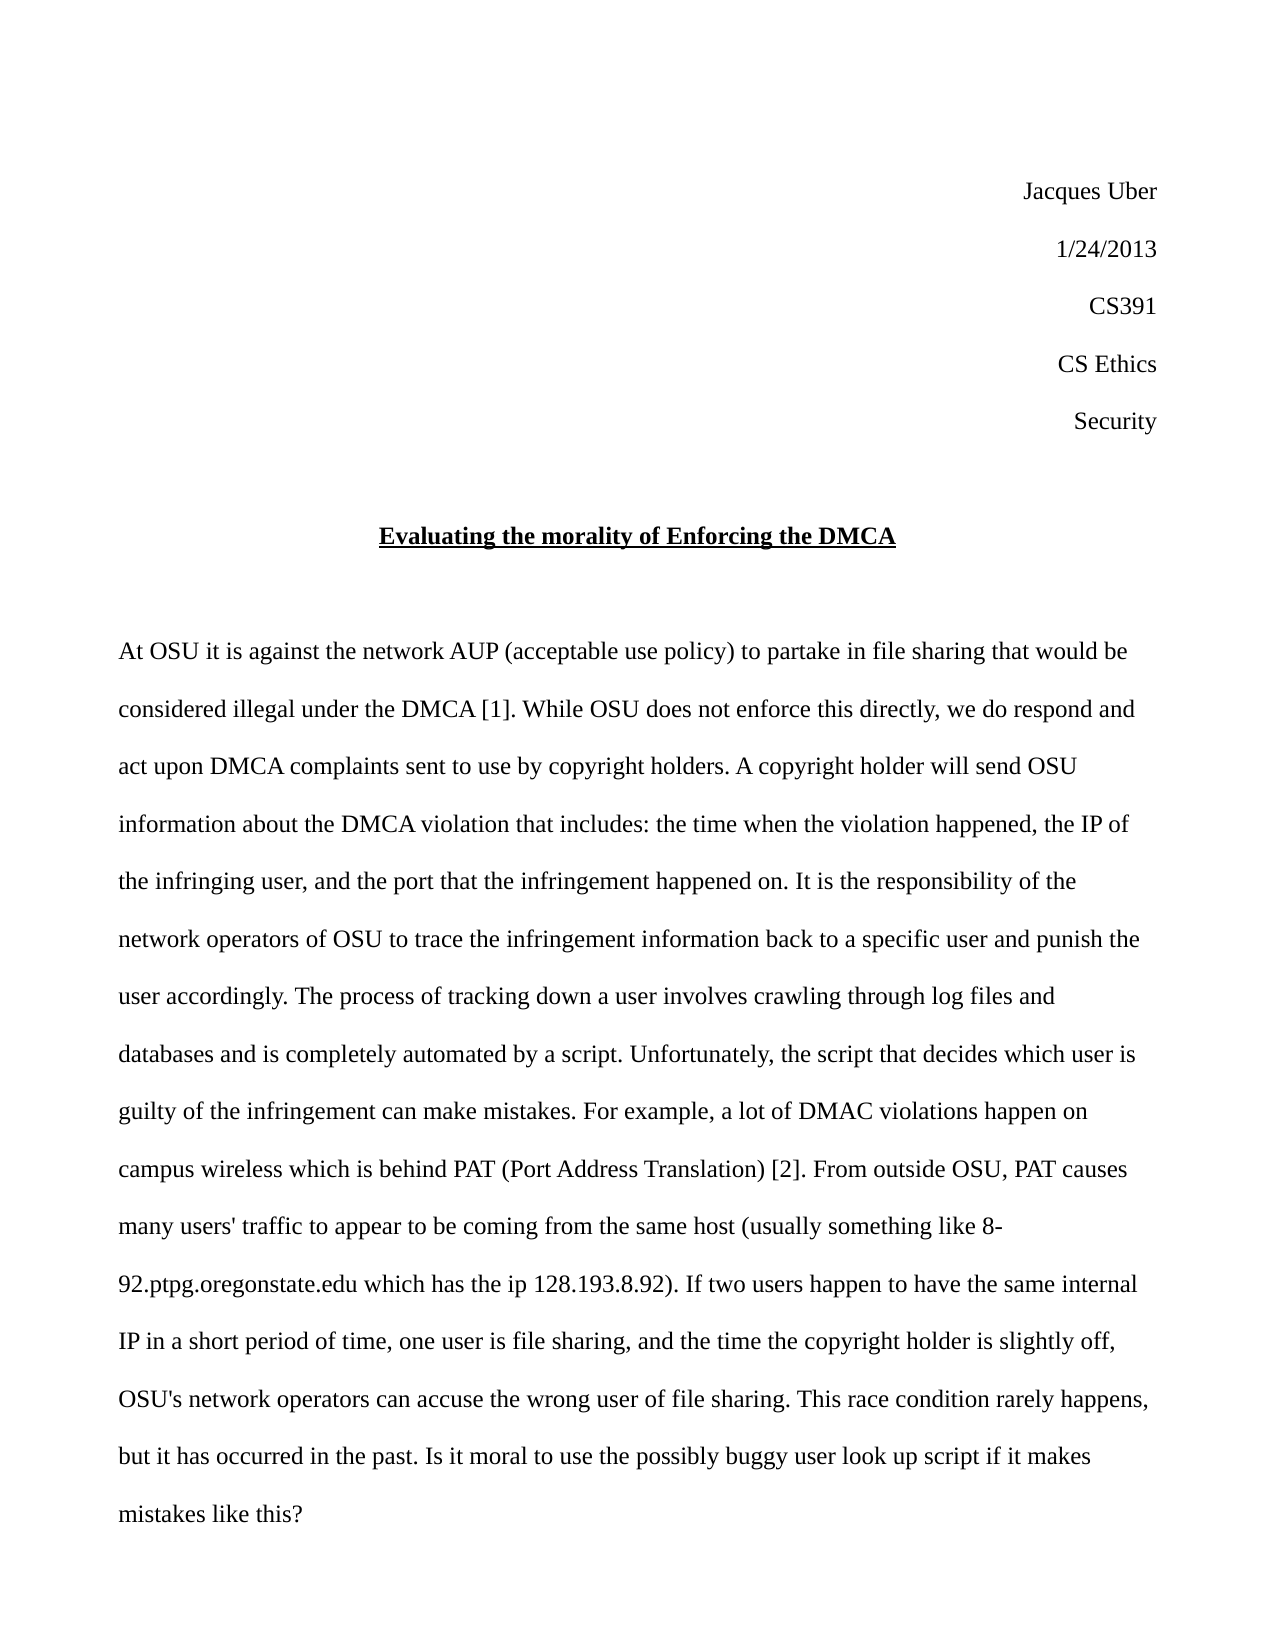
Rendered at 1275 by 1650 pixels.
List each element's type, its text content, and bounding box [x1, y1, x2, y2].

text CS Ethics [118, 349, 1157, 378]
text At OSU it is against the network AUP (acceptable use policy) to partake in file sharing that would be considered illegal under the DMCA [1]. While OSU does not enforce this directly, we do respond and act upon DMCA complaints sent to use by copyright holders. A copyright holder will send OSU information about the DMCA violation that includes: the time when the violation happened, the IP of the infringing user, and the port that the infringement happened on. It is the responsibility of the network operators of OSU to trace the infringement information back to a specific user and punish the user accordingly. The process of tracking down a user involves crawling through log files and databases and is completely automated by a script. Unfortunately, the script that decides which user is guilty of the infringement can make mistakes. For example, a lot of DMAC violations happen on campus wireless which is behind PAT (Port Address Translation) [2]. From outside OSU, PAT causes many users' traffic to appear to be coming from the same host (usually something like 8-92.ptpg.oregonstate.edu which has the ip 128.193.8.92). If two users happen to have the same internal IP in a short period of time, one user is file sharing, and the time the copyright holder is slightly off, OSU's network operators can accuse the wrong user of file sharing. This race condition rarely happens, but it has occurred in the past. Is it moral to use the possibly buggy user look up script if it makes mistakes like this? [118, 636, 1157, 1528]
text Evaluating the morality of Enforcing the DMCA [118, 521, 1157, 550]
text Security [118, 406, 1157, 435]
text Jacques Uber [118, 176, 1157, 205]
text 1/24/2013 [118, 234, 1157, 263]
text CS391 [118, 291, 1157, 320]
